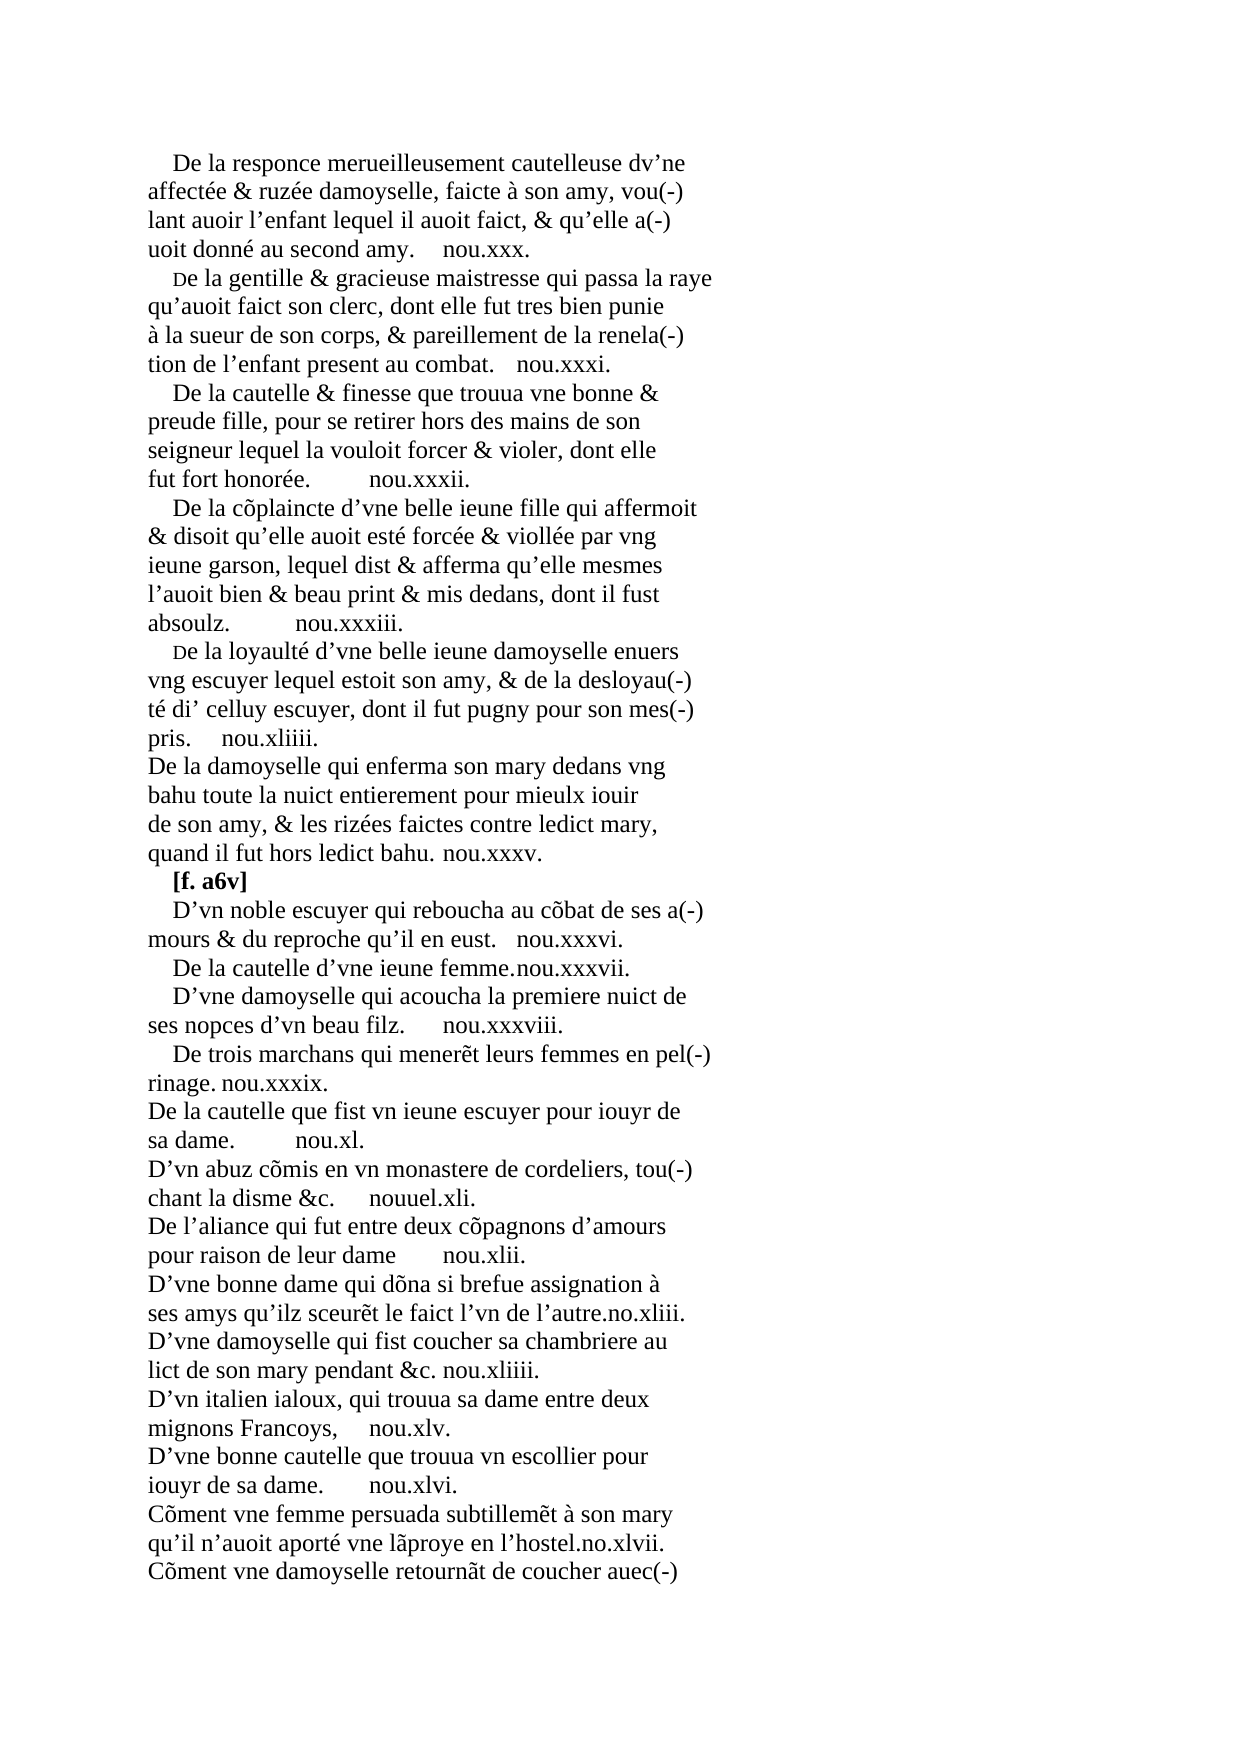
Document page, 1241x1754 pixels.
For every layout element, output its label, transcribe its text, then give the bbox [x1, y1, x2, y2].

text De trois marchans qui menerẽt leurs femmes en pel(-) rinage. nou.xxxix. De la cautelle que fist vn ieune escuyer pour iouyr de sa dame. nou.xl. D’vn abuz cõmis en vn monastere de cordeliers, tou(-) chant la disme &c. nouuel.xli. De l’aliance qui fut entre deux cõpagnons d’amours pour raison de leur dame nou.xlii. D’vne bonne dame qui dõna si brefue assignation à ses amys qu’ilz sceurẽt le faict l’vn de l’autre.no.xliii. D’vne damoyselle qui fist coucher sa chambriere au lict de son mary pendant &c. nou.xliiii. D’vn italien ialoux, qui trouua sa dame entre deux mignons Francoys, nou.xlv. D’vne bonne cautelle que trouua vn escollier pour iouyr de sa dame. nou.xlvi. Cõment vne femme persuada subtillemẽt à son mary qu’il n’auoit aporté vne lãproye en l’hostel.no.xlvii. Cõment vne damoyselle retournãt de coucher auec(-) [148, 1039, 1093, 1585]
text De la cõplaincte d’vne belle ieune fille qui affermoit & disoit qu’elle auoit esté forcée & viollée par vng ieune garson, lequel dist & afferma qu’elle mesmes l’auoit bien & beau print & mis dedans, dont il fust absoulz. nou.xxxiii. [148, 493, 1093, 636]
text De la cautelle & finesse que trouua vne bonne & preude fille, pour se retirer hors des mains de son seigneur lequel la vouloit forcer & violer, dont elle fut fort honorée. nou.xxxii. [148, 378, 1093, 493]
text de la gentille & gracieuse maistresse qui passa la raye qu’auoit faict son clerc, dont elle fut tres bien punie à la sueur de son corps, & pareillement de la renela(-) tion de l’enfant present au combat. nou.xxxi. [148, 263, 1093, 378]
text De la responce merueilleusement cautelleuse dv’ne affectée & ruzée damoyselle, faicte à son amy, vou(-) lant auoir l’enfant lequel il auoit faict, & qu’elle a(-) uoit donné au second amy. nou.xxx. [148, 148, 1093, 263]
text D’vne damoyselle qui acoucha la premiere nuict de ses nopces d’vn beau filz. nou.xxxviii. [148, 981, 1093, 1039]
text De la cautelle d’vne ieune femme. nou.xxxvii. [148, 953, 1093, 981]
text D’vn noble escuyer qui reboucha au cõbat de ses a(-) mours & du reproche qu’il en eust. nou.xxxvi. [148, 895, 1093, 953]
text de la loyaulté d’vne belle ieune damoyselle enuers vng escuyer lequel estoit son amy, & de la desloyau(-) té di’ celluy escuyer, dont il fut pugny pour son mes(-) pris. nou.xliiii. De la damoyselle qui enferma son mary dedans vng bahu toute la nuict entierement pour mieulx iouir de son amy, & les rizées faictes contre ledict mary, quand il fut hors ledict bahu. nou.xxxv. [148, 636, 1093, 866]
text [f. a6v] [148, 866, 1093, 895]
